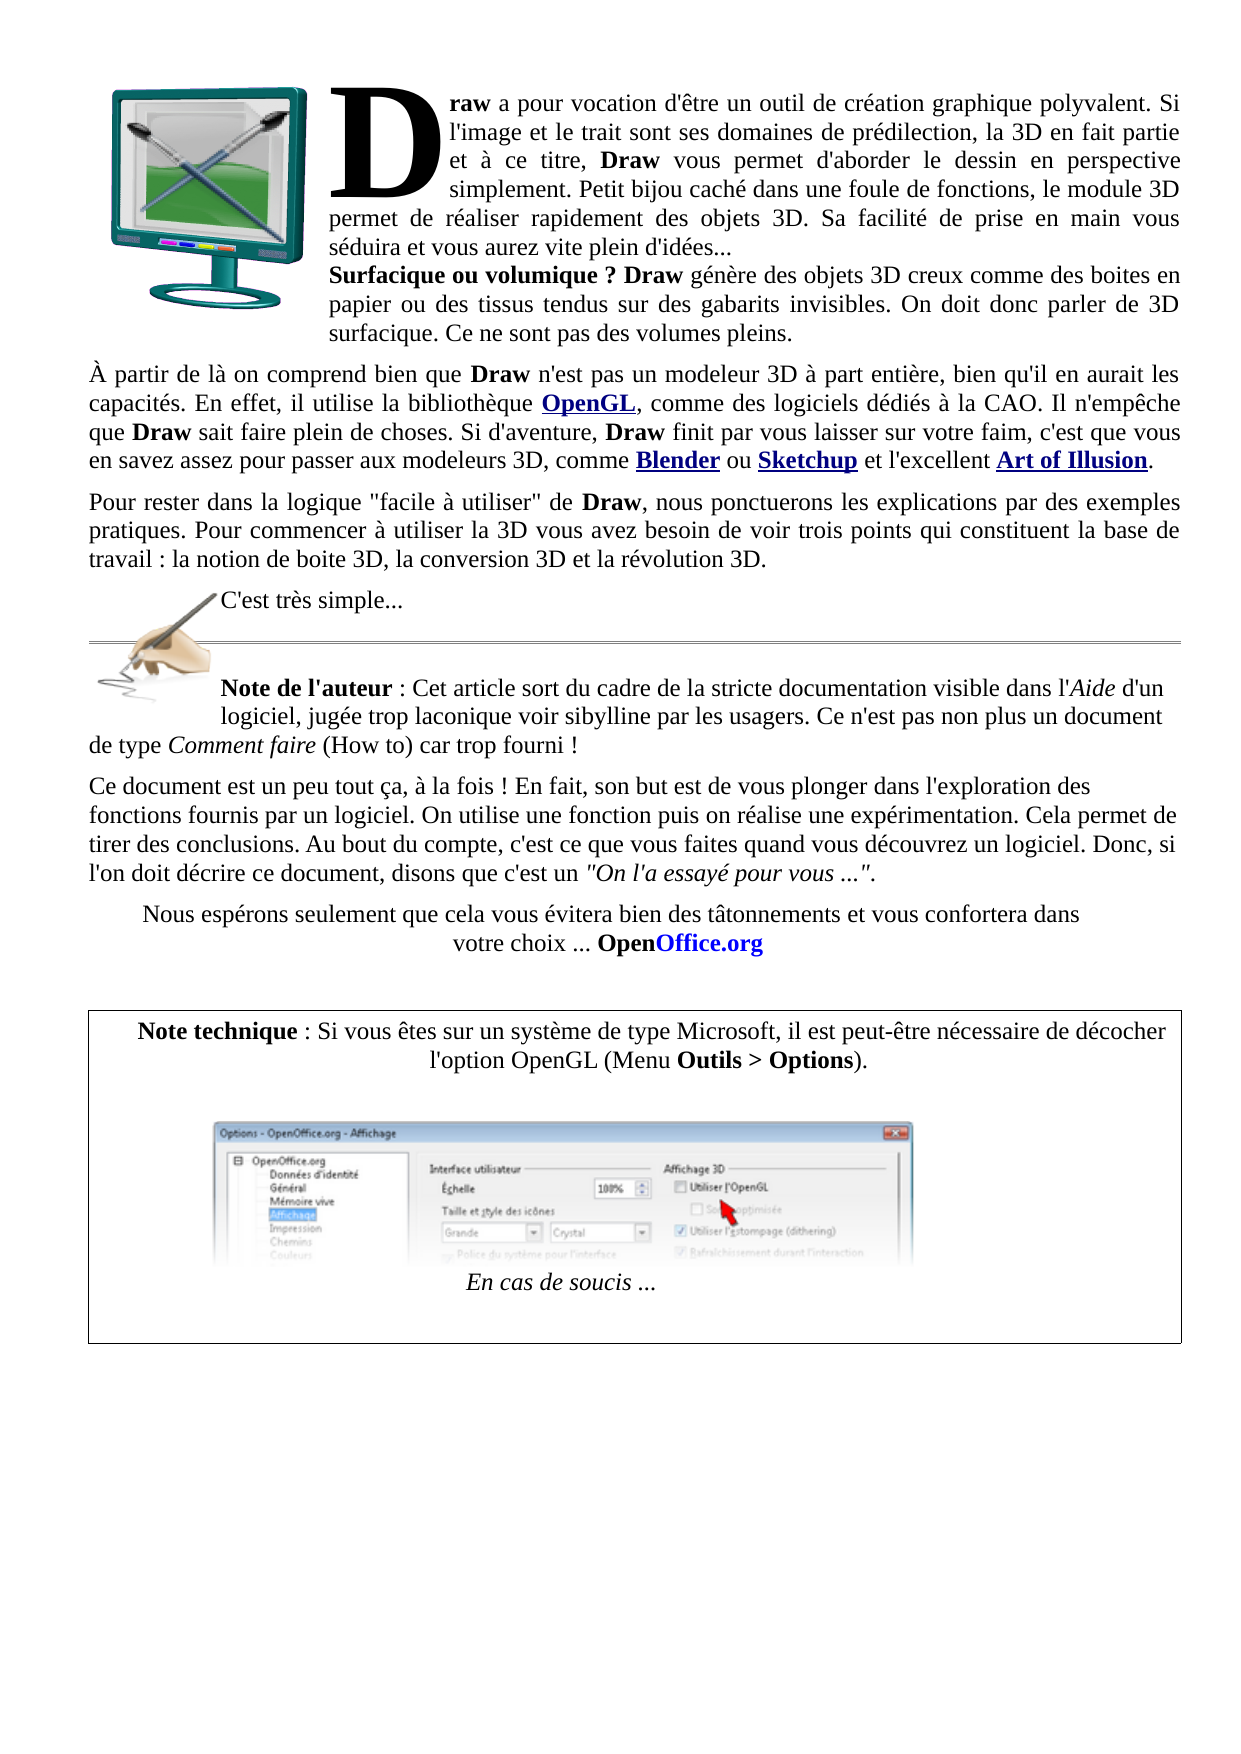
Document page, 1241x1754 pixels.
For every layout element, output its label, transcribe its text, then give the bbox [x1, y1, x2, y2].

picture [106, 86, 329, 323]
text Nous espérons seulement que cela vous évitera bien des tâtonnements et vous confortera dans votre choix ... OpenOffice.org [122, 899, 1100, 956]
text Surfacique ou volumique ? Draw génère des objets 3D creux comme des boites en papier ou des tissus tendus sur des gabarits invisibles. On doit donc parler de 3D surfacique. Ce ne sont pas des volumes pleins. [88, 260, 1181, 347]
picture [95, 588, 221, 713]
table_header Note technique : Si vous êtes sur un système de type Microsoft, il est peut-être nécessaire de décocher l'option OpenGL (Menu Outils > Options). [89, 1011, 1181, 1342]
text À partir de là on comprend bien que Draw n'est pas un modeleur 3D à part entière, bien qu'il en aurait les capacités. En effet, il utilise la bibliothèque OpenGL, comme des logiciels dédiés à la CAO. Il n'empêche que Draw sait faire plein de choses. Si d'aventure, Draw finit par vous laisser sur votre faim, c'est que vous en savez assez pour passer aux modeleurs 3D, comme Blender ou Sketchup et l'excellent Art of Illusion. [88, 359, 1181, 474]
text Ce document est un peu tout ça, à la fois ! En fait, son but est de vous plonger dans l'exploration des fonctions fournis par un logiciel. On utilise une fonction puis on réalise une expérimentation. Cela permet de tirer des conclusions. Au bout du compte, c'est ce que vous faites quand vous découvrez un logiciel. Donc, si l'on doit décrire ce document, disons que c'est un "On l'a essayé pour vous ...". [88, 771, 1181, 886]
text Draw a pour vocation d'être un outil de création graphique polyvalent. Si l'image et le trait sont ses domaines de prédilection, la 3D en fait partie et à ce titre, Draw vous permet d'aborder le dessin en perspective simplement. Petit bijou caché dans une foule de fonctions, le module 3D permet de réaliser rapidement des objets 3D. Sa facilité de prise en main vous séduira et vous aurez vite plein d'idées... [329, 88, 1181, 260]
picture [211, 1121, 915, 1267]
text Pour rester dans la logique "facile à utiliser" de Draw, nous ponctuerons les explications par des exemples pratiques. Pour commencer à utiliser la 3D vous avez besoin de voir trois points qui constituent la base de travail : la notion de boite 3D, la conversion 3D et la révolution 3D. [88, 487, 1181, 573]
text C'est très simple... [88, 585, 1181, 614]
text Note de l'auteur : Cet article sort du cadre de la stricte documentation visible dans l'Aide d'un logiciel, jugée trop laconique voir sibylline par les usagers. Ce n'est pas non plus un document de type Comment faire (How to) car trop fourni ! [88, 673, 1181, 759]
